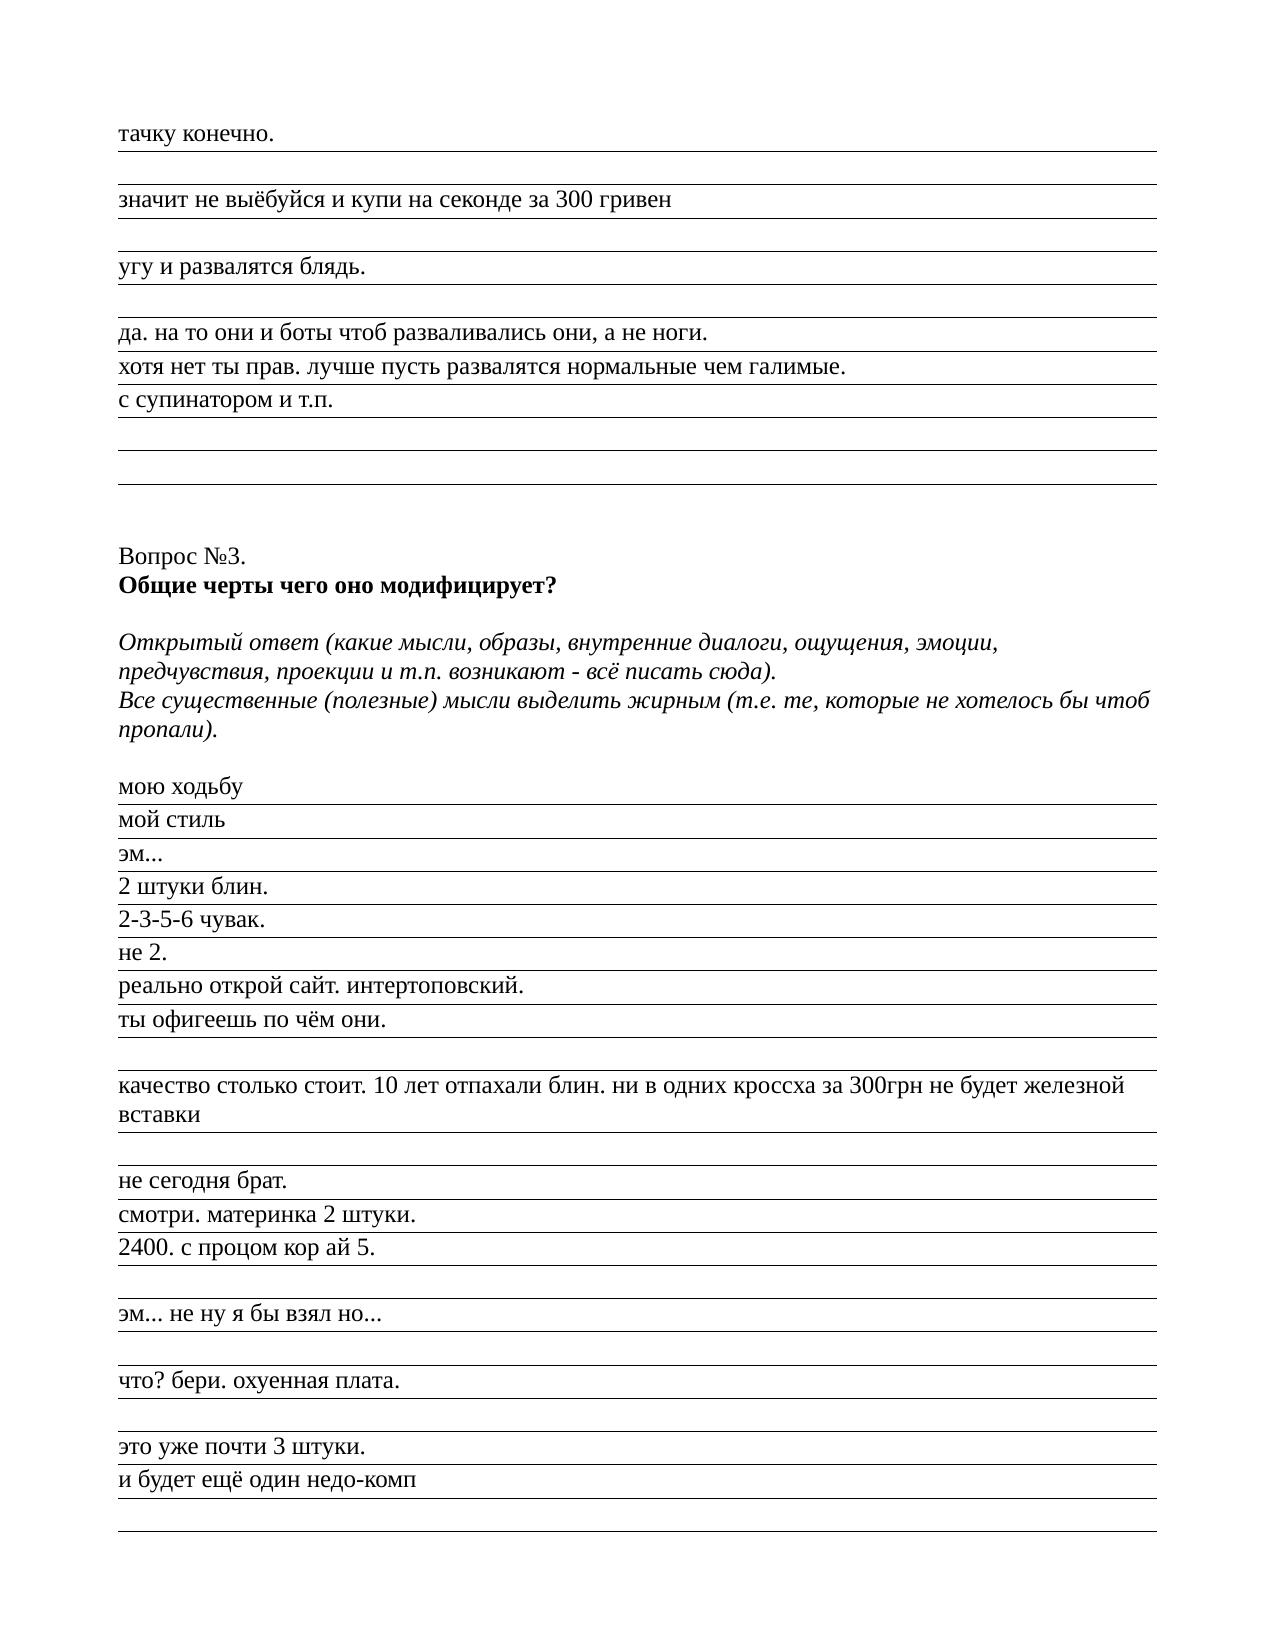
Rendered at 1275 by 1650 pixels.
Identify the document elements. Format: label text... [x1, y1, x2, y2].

text смотри. материнка 2 штуки. [118, 1200, 1157, 1232]
text не 2. [118, 938, 1157, 970]
text да. на то они и боты чтоб разваливались они, а не ноги. [118, 318, 1157, 351]
text угу и развалятся блядь. [118, 252, 1157, 284]
text Открытый ответ (какие мысли, образы, внутренние диалоги, ощущения, эмоции, предчувствия, проекции и т.п. возникают - всё писать сюда). [118, 627, 1157, 685]
text значит не выёбуйся и купи на секонде за 300 гривен [118, 185, 1157, 218]
text 2400. с процом кор ай 5. [118, 1233, 1157, 1265]
text Вопрос №3. [118, 541, 1157, 570]
text хотя нет ты прав. лучше пусть развалятся нормальные чем галимые. [118, 352, 1157, 384]
text мой стиль [118, 805, 1157, 838]
text тачку конечно. [118, 118, 1157, 151]
text 2-3-5-6 чувак. [118, 905, 1157, 937]
text мою ходьбу [118, 771, 1157, 804]
text это уже почти 3 штуки. [118, 1432, 1157, 1464]
text ты офигеешь по чём они. [118, 1005, 1157, 1037]
text и будет ещё один недо-комп [118, 1465, 1157, 1498]
text Все существенные (полезные) мысли выделить жирным (т.е. те, которые не хотелось бы чтоб пропали). [118, 685, 1157, 742]
text 2 штуки блин. [118, 872, 1157, 904]
text с супинатором и т.п. [118, 385, 1157, 417]
text качество столько стоит. 10 лет отпахали блин. ни в одних кроссха за 300грн не будет железной вставки [118, 1071, 1157, 1132]
text Общие черты чего оно модифицирует? [118, 570, 1157, 599]
text что? бери. охуенная плата. [118, 1366, 1157, 1398]
text эм... не ну я бы взял но... [118, 1299, 1157, 1331]
text эм... [118, 839, 1157, 871]
text реально открой сайт. интертоповский. [118, 971, 1157, 1004]
text не сегодня брат. [118, 1166, 1157, 1199]
